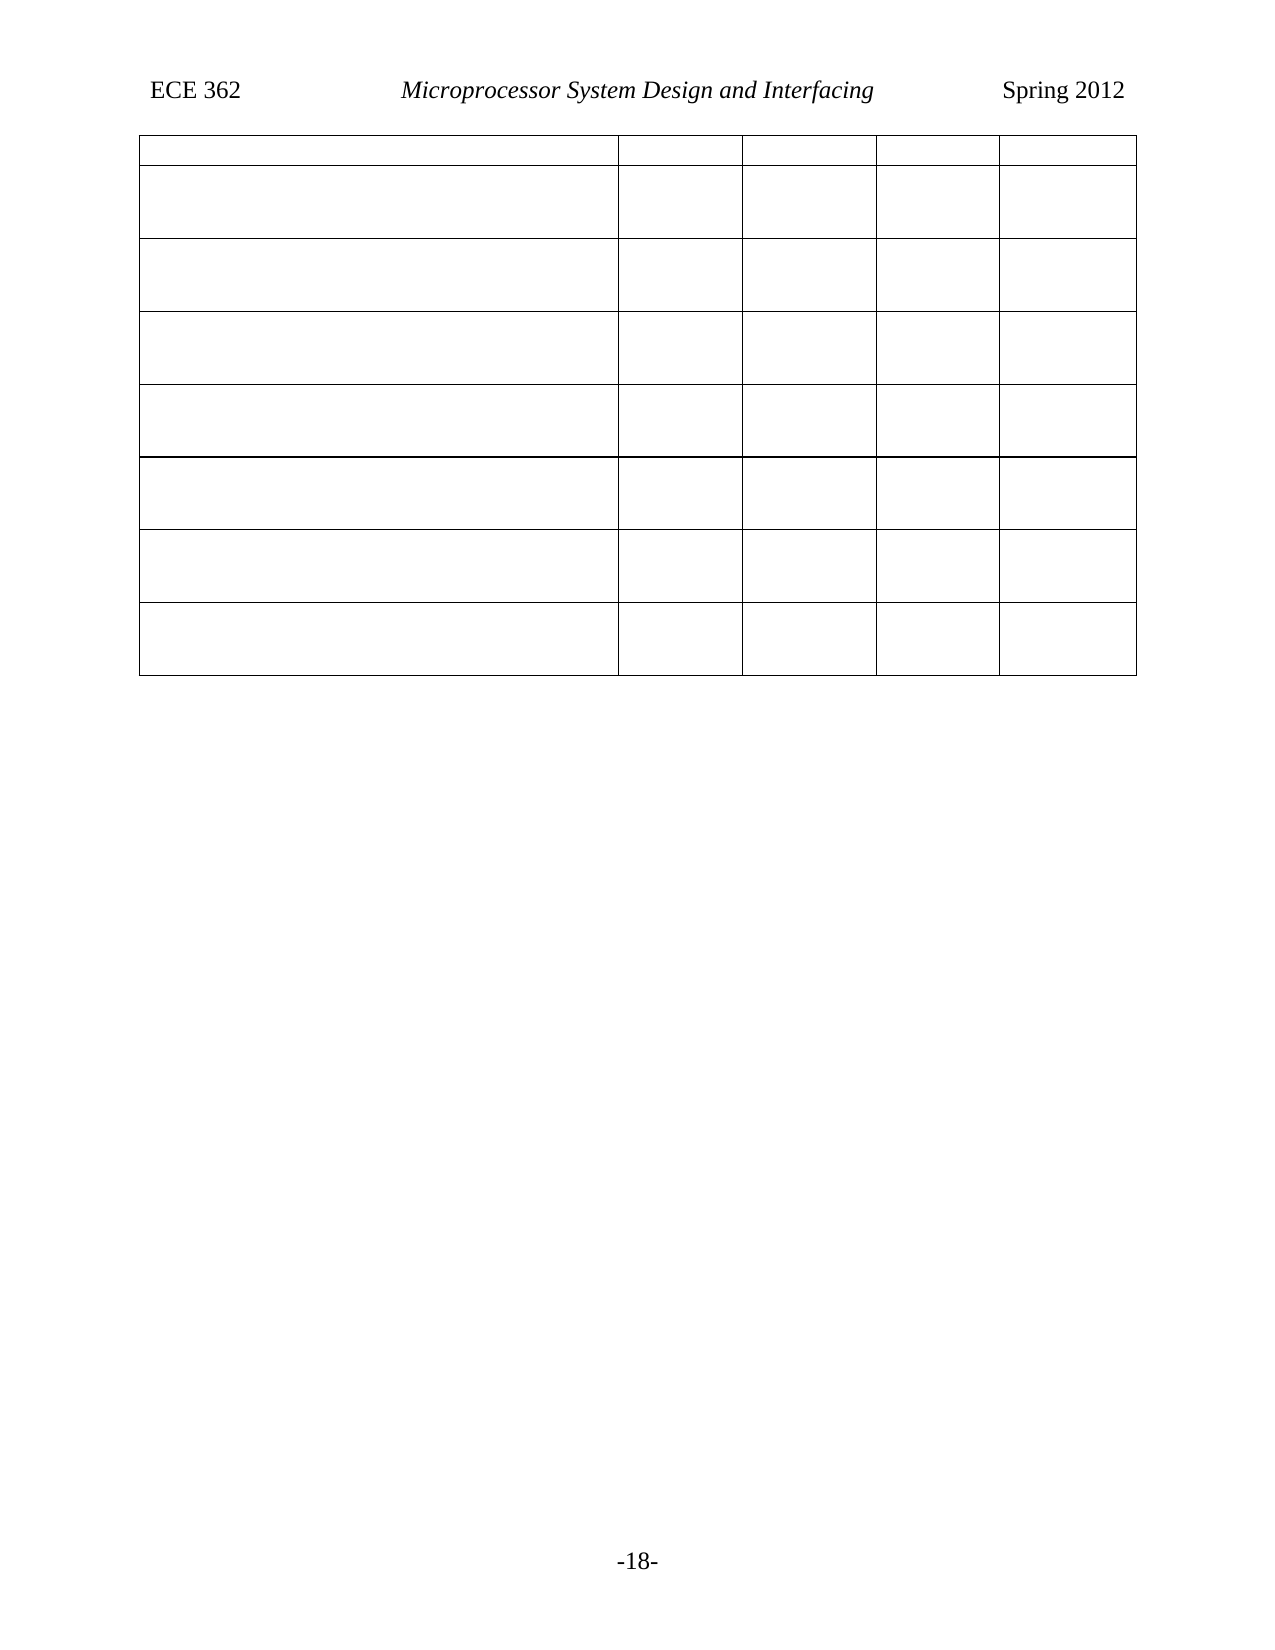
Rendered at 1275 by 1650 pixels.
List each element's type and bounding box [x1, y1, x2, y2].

table_cell [140, 239, 618, 311]
table_cell [140, 312, 618, 383]
table_cell [1000, 603, 1136, 675]
table_cell [619, 166, 742, 238]
table_cell [743, 136, 876, 165]
table_cell [1000, 312, 1136, 383]
table_cell [140, 136, 618, 165]
table_cell [743, 603, 876, 675]
table_cell [619, 239, 742, 311]
table_cell [619, 385, 742, 456]
table_cell [140, 166, 618, 238]
table_cell [877, 136, 999, 165]
table_cell [1000, 385, 1136, 456]
table_cell [743, 312, 876, 383]
table_cell [877, 530, 999, 602]
table_cell [743, 239, 876, 311]
table_cell [619, 458, 742, 529]
table_cell [743, 458, 876, 529]
table_cell [743, 385, 876, 456]
table_cell [619, 136, 742, 165]
table_cell [877, 166, 999, 238]
table_cell [140, 385, 618, 456]
table_cell [877, 385, 999, 456]
table_cell [877, 239, 999, 311]
table_cell [1000, 530, 1136, 602]
table_cell [619, 312, 742, 383]
table_cell [619, 603, 742, 675]
table_cell [140, 530, 618, 602]
table_cell [743, 166, 876, 238]
table_cell [140, 458, 618, 529]
table_cell [877, 603, 999, 675]
table_cell [743, 530, 876, 602]
table_cell [877, 312, 999, 383]
table_cell [877, 458, 999, 529]
table_cell [1000, 458, 1136, 529]
table_cell [140, 603, 618, 675]
table_cell [619, 530, 742, 602]
table_cell [1000, 166, 1136, 238]
table_cell [1000, 239, 1136, 311]
table_cell [1000, 136, 1136, 165]
